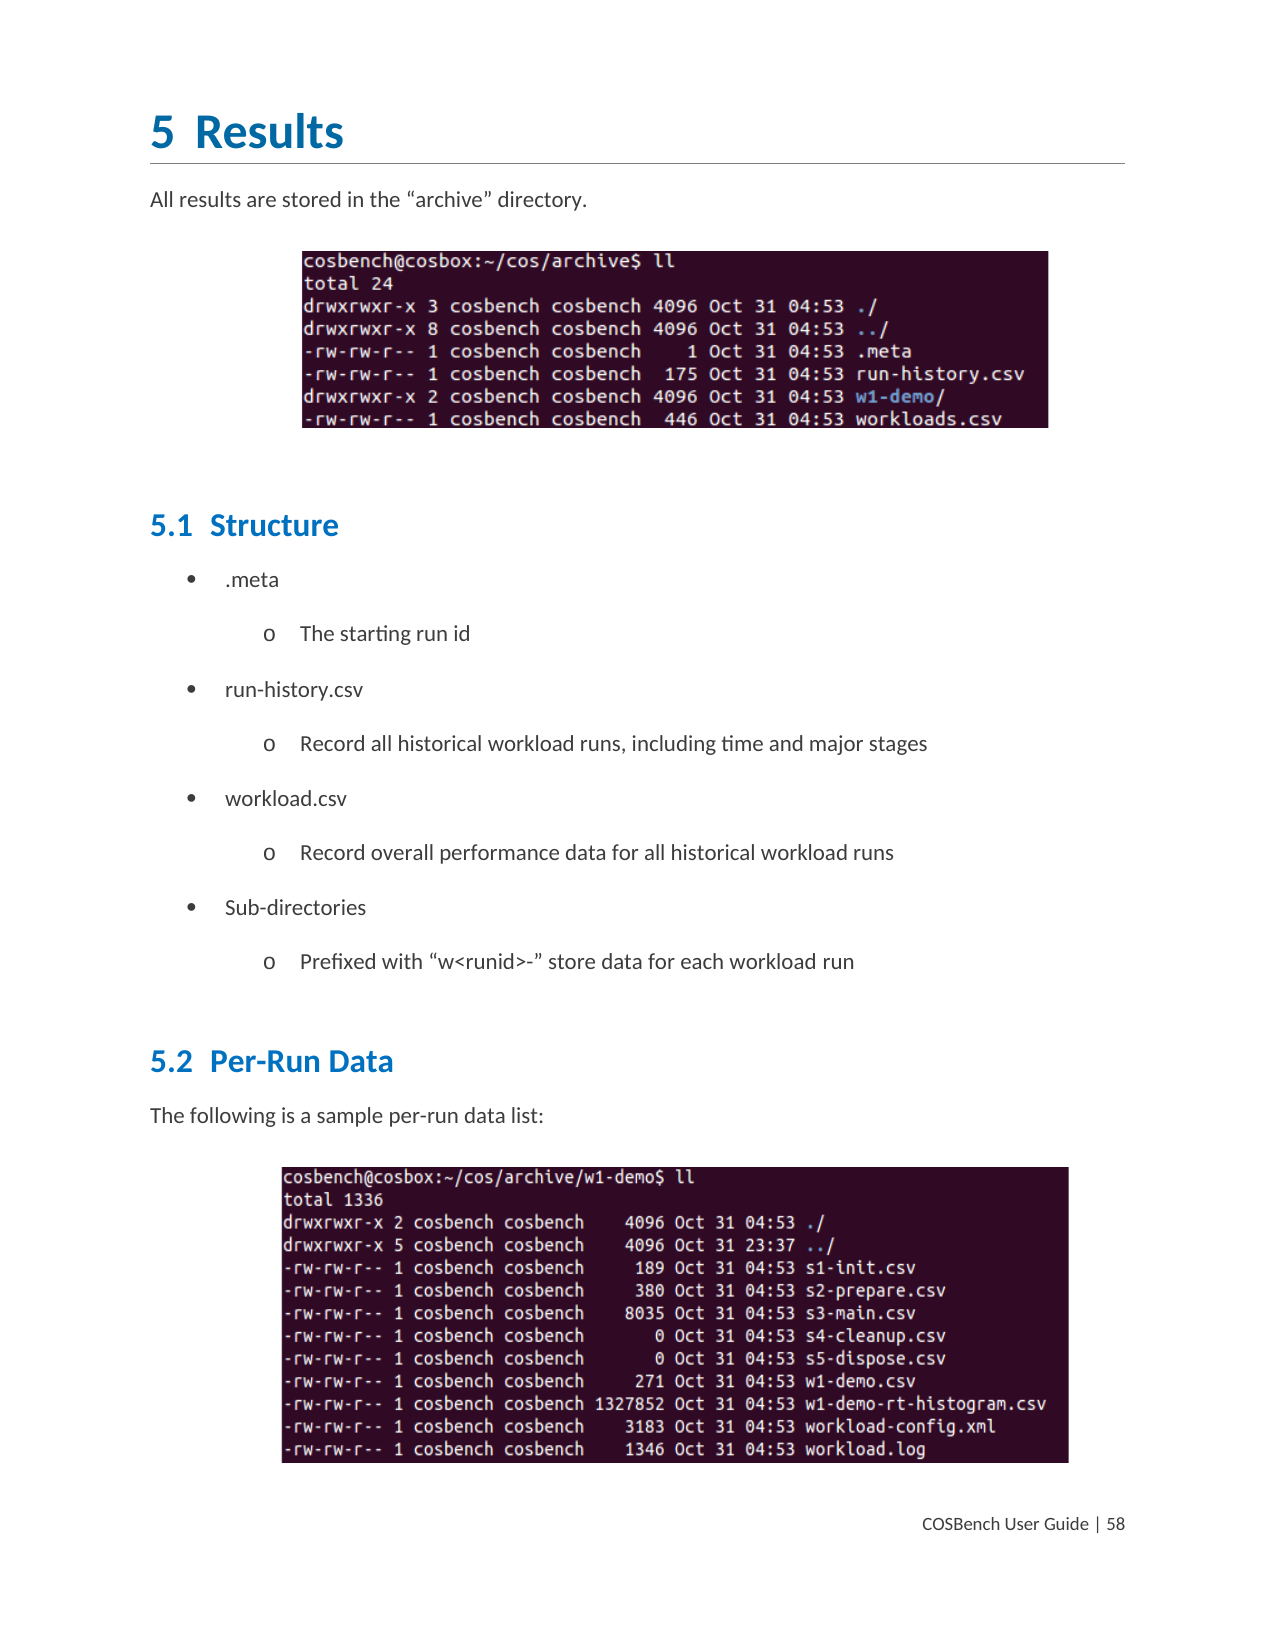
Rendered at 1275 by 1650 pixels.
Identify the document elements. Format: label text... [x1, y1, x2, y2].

list .meta [187, 565, 1125, 593]
text The following is a sample per-run data list: [150, 1101, 1125, 1129]
list workload.csv [187, 784, 1125, 812]
list The starting run id [262, 619, 1125, 648]
picture [281, 1167, 1069, 1463]
subtitle Structure [150, 504, 1125, 545]
list Record overall performance data for all historical workload runs [262, 838, 1125, 867]
list Sub-directories [187, 893, 1125, 921]
subtitle Results [150, 100, 1125, 163]
text All results are stored in the “archive” directory. [150, 185, 1125, 213]
subtitle Per-Run Data [150, 1040, 1125, 1081]
list Prefixed with “w<runid>-” store data for each workload run [262, 947, 1125, 977]
list Record all historical workload runs, including time and major stages [262, 729, 1125, 758]
picture [301, 251, 1049, 428]
list run-history.csv [187, 675, 1125, 703]
